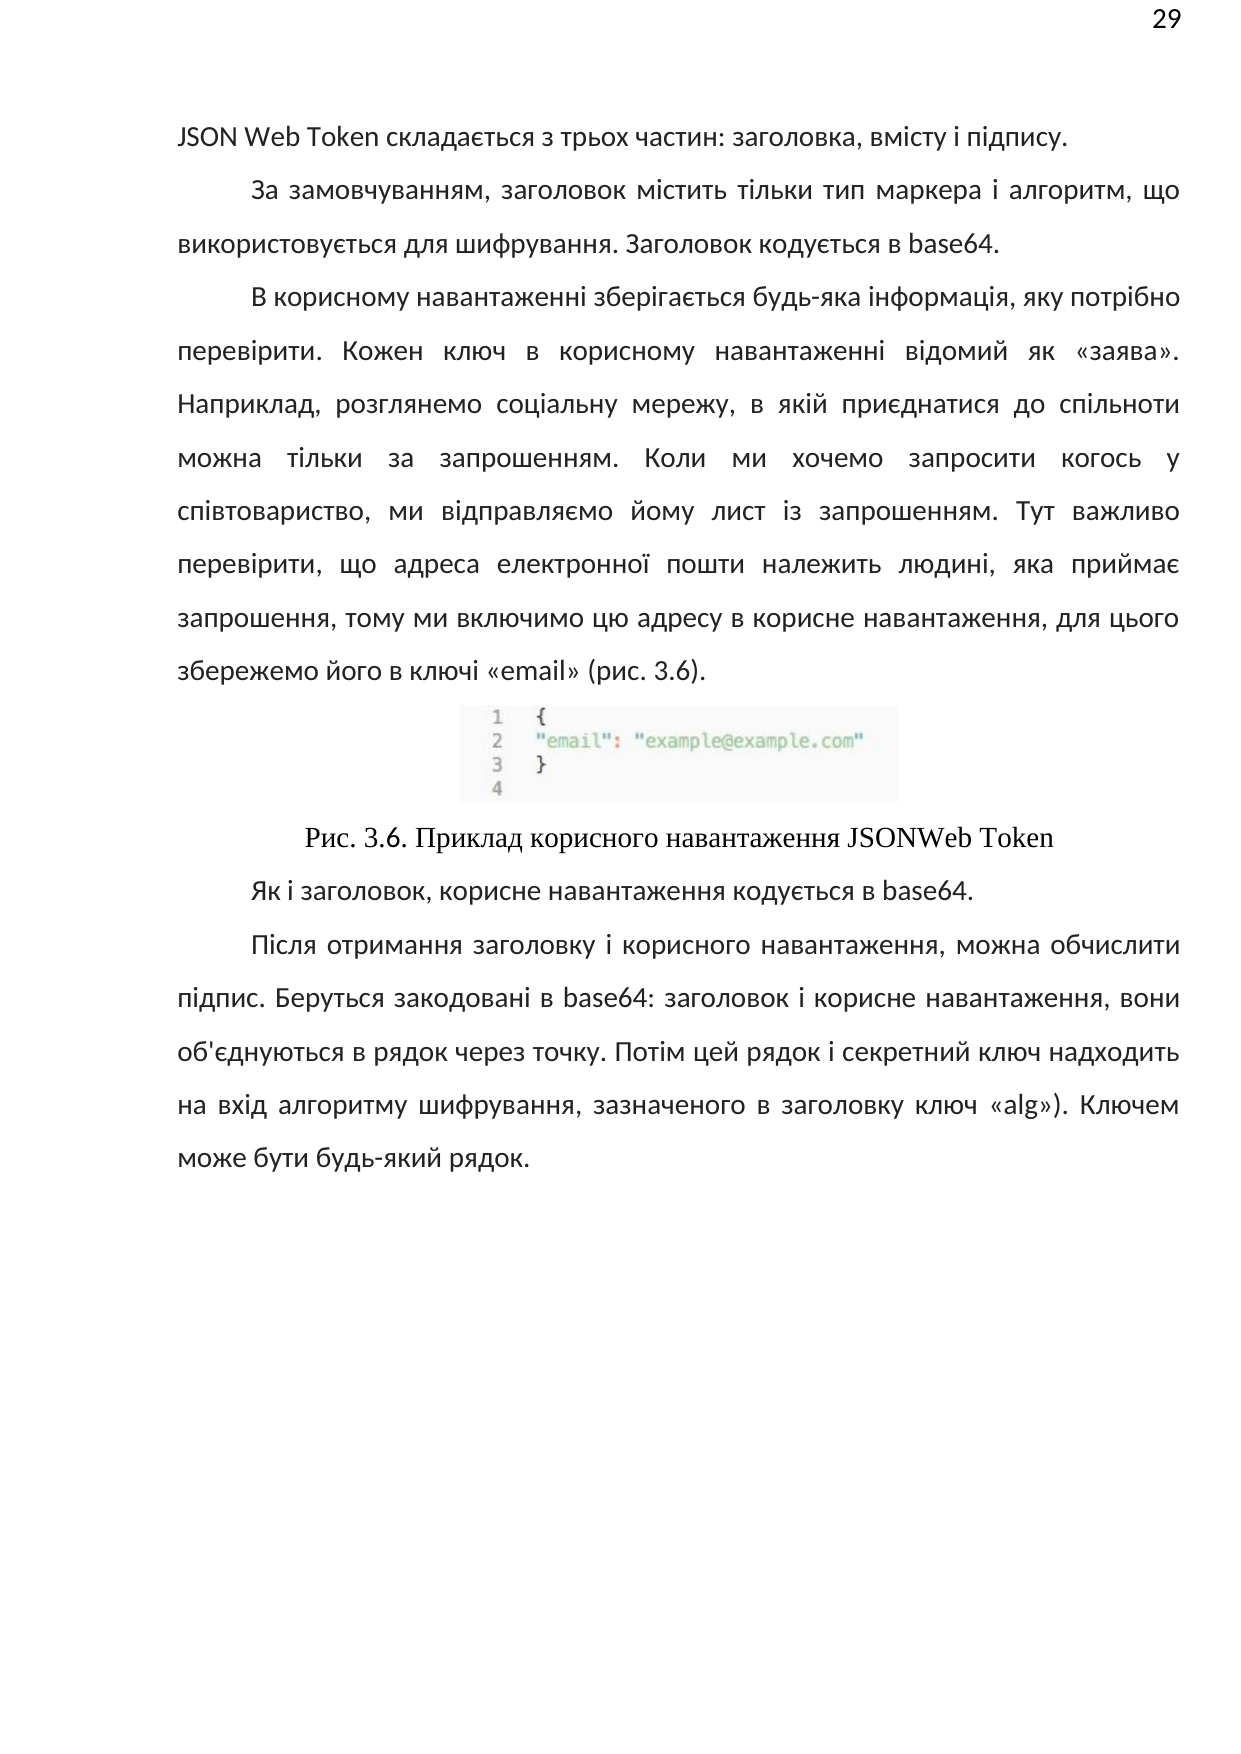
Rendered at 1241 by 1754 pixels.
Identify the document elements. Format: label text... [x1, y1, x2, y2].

text За замовчуванням, заголовок містить тільки тип маркера і алгоритм, що використовується для шифрування. Заголовок кодується в base64. [177, 171, 1181, 261]
picture [459, 705, 899, 802]
text В корисному навантаженні зберігається будь-яка інформація, яку потрібно перевірити. Кожен ключ в корисному навантаженні відомий як «заява». Наприклад, розглянемо соціальну мережу, в якій приєднатися до спільноти можна тільки за запрошенням. Коли ми хочемо запросити когось у співтовариство, ми відправляємо йому лист із запрошенням. Тут важливо перевірити, що адреса електронної пошти належить людині, яка приймає запрошення, тому ми включимо цю адресу в корисне навантаження, для цього збережемо його в ключі «email» (рис. 3.6). [177, 278, 1181, 688]
text JSON Web Token складається з трьох частин: заголовка, вмісту і підпису. [177, 118, 1181, 154]
text Рис. 3.6. Приклад корисного навантаження JSONWeb Token [177, 819, 1181, 854]
text Після отримання заголовку і корисного навантаження, можна обчислити підпис. Беруться закодовані в base64: заголовок і корисне навантаження, вони об'єднуються в рядок через точку. Потім цей рядок і секретний ключ надходить на вхід алгоритму шифрування, зазначеного в заголовку ключ «alg»). Ключем може бути будь-який рядок. [177, 926, 1181, 1175]
text Як і заголовок, корисне навантаження кодується в base64. [177, 872, 1181, 908]
